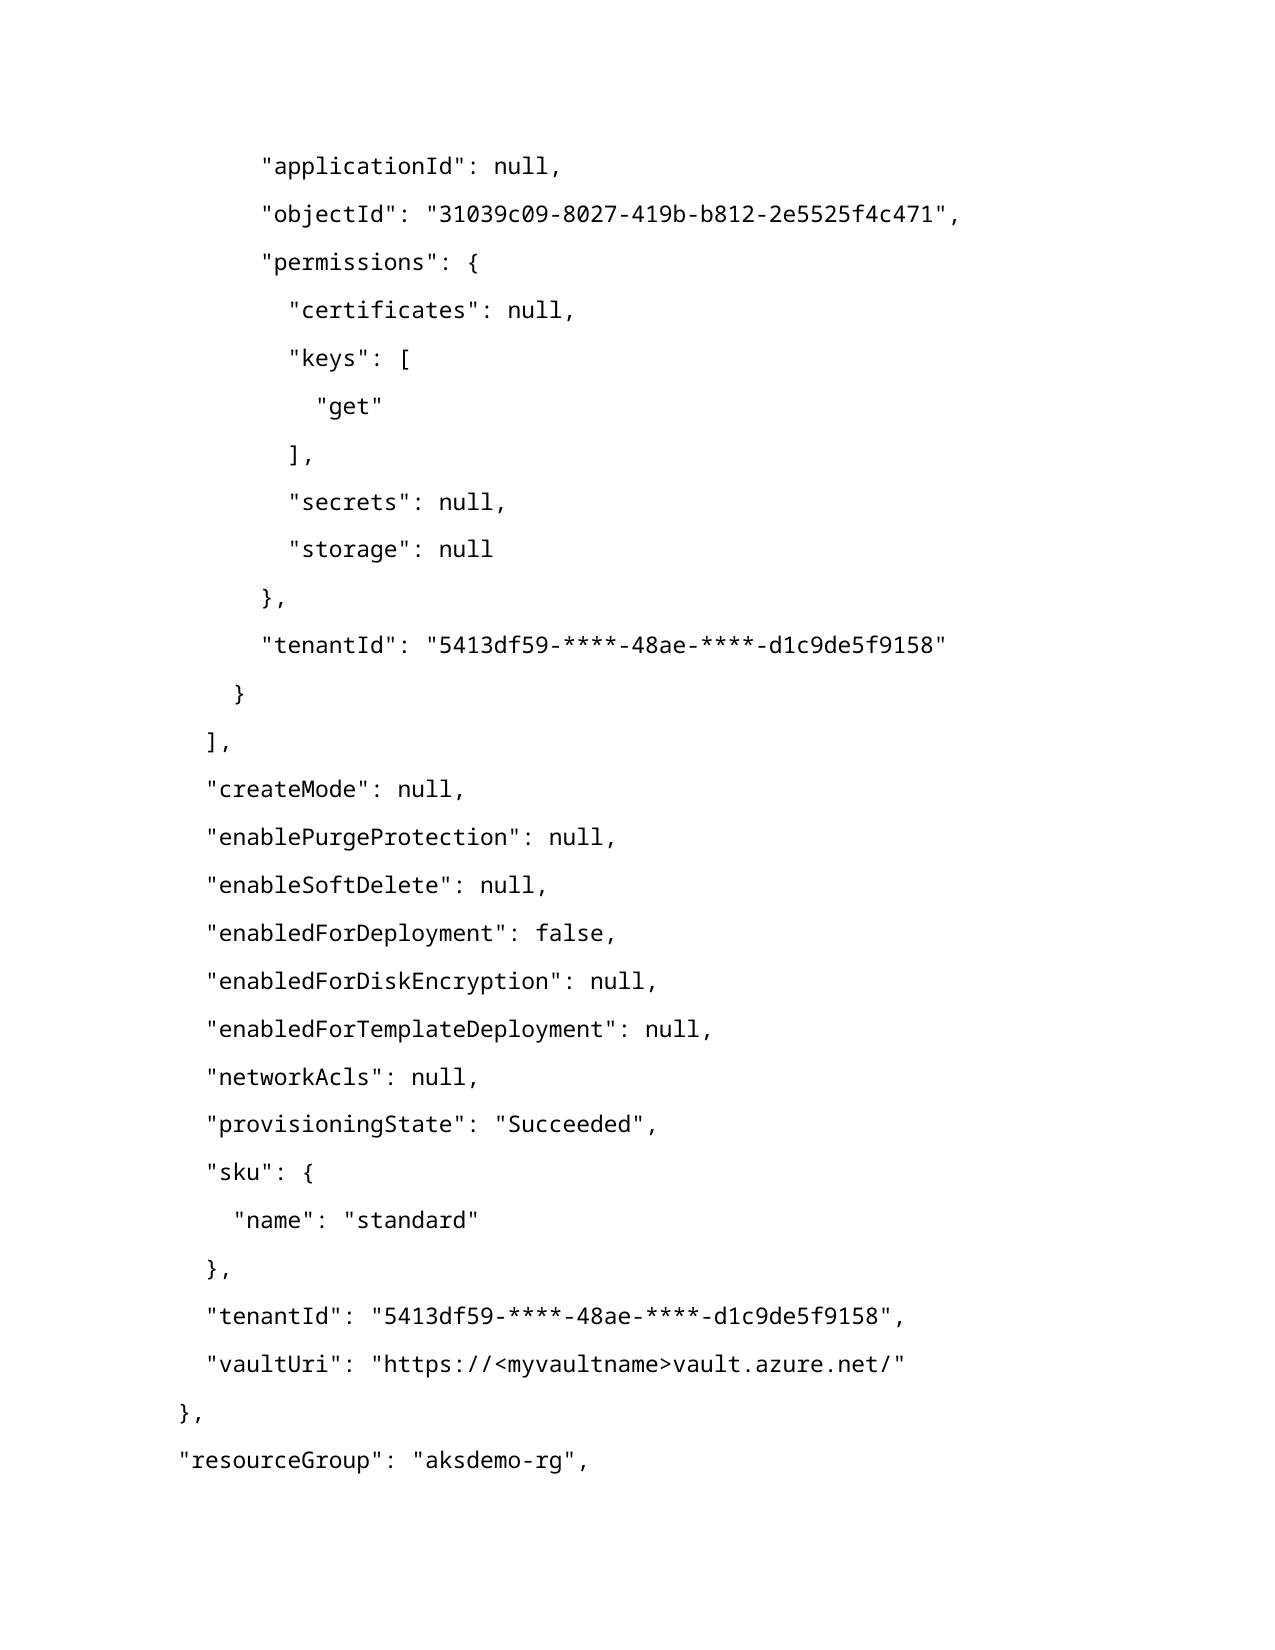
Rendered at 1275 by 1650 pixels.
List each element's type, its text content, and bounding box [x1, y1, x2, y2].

text "enabledForDiskEncryption": null, [150, 964, 1125, 996]
text }, [150, 1252, 1125, 1283]
text "provisioningState": "Succeeded", [150, 1108, 1125, 1139]
text "storage": null [150, 533, 1125, 564]
text "objectId": "31039c09-8027-419b-b812-2e5525f4c471", [150, 198, 1125, 229]
text "enableSoftDelete": null, [150, 869, 1125, 900]
text "enabledForDeployment": false, [150, 917, 1125, 948]
text "tenantId": "5413df59-****-48ae-****-d1c9de5f9158", [150, 1300, 1125, 1331]
text "vaultUri": "https://<myvaultname>vault.azure.net/" [150, 1348, 1125, 1379]
text }, [150, 581, 1125, 612]
text "sku": { [150, 1156, 1125, 1187]
text "createMode": null, [150, 773, 1125, 804]
text }, [150, 1396, 1125, 1427]
text ], [150, 437, 1125, 469]
text "certificates": null, [150, 294, 1125, 325]
text ], [150, 725, 1125, 756]
text "tenantId": "5413df59-****-48ae-****-d1c9de5f9158" [150, 629, 1125, 660]
text "resourceGroup": "aksdemo-rg", [150, 1444, 1125, 1475]
text "applicationId": null, [150, 150, 1125, 181]
text "name": "standard" [150, 1204, 1125, 1235]
text "networkAcls": null, [150, 1060, 1125, 1092]
text "secrets": null, [150, 485, 1125, 517]
text "enabledForTemplateDeployment": null, [150, 1012, 1125, 1044]
text } [150, 677, 1125, 708]
text "keys": [ [150, 342, 1125, 373]
text "permissions": { [150, 246, 1125, 277]
text "enablePurgeProtection": null, [150, 821, 1125, 852]
text "get" [150, 389, 1125, 421]
